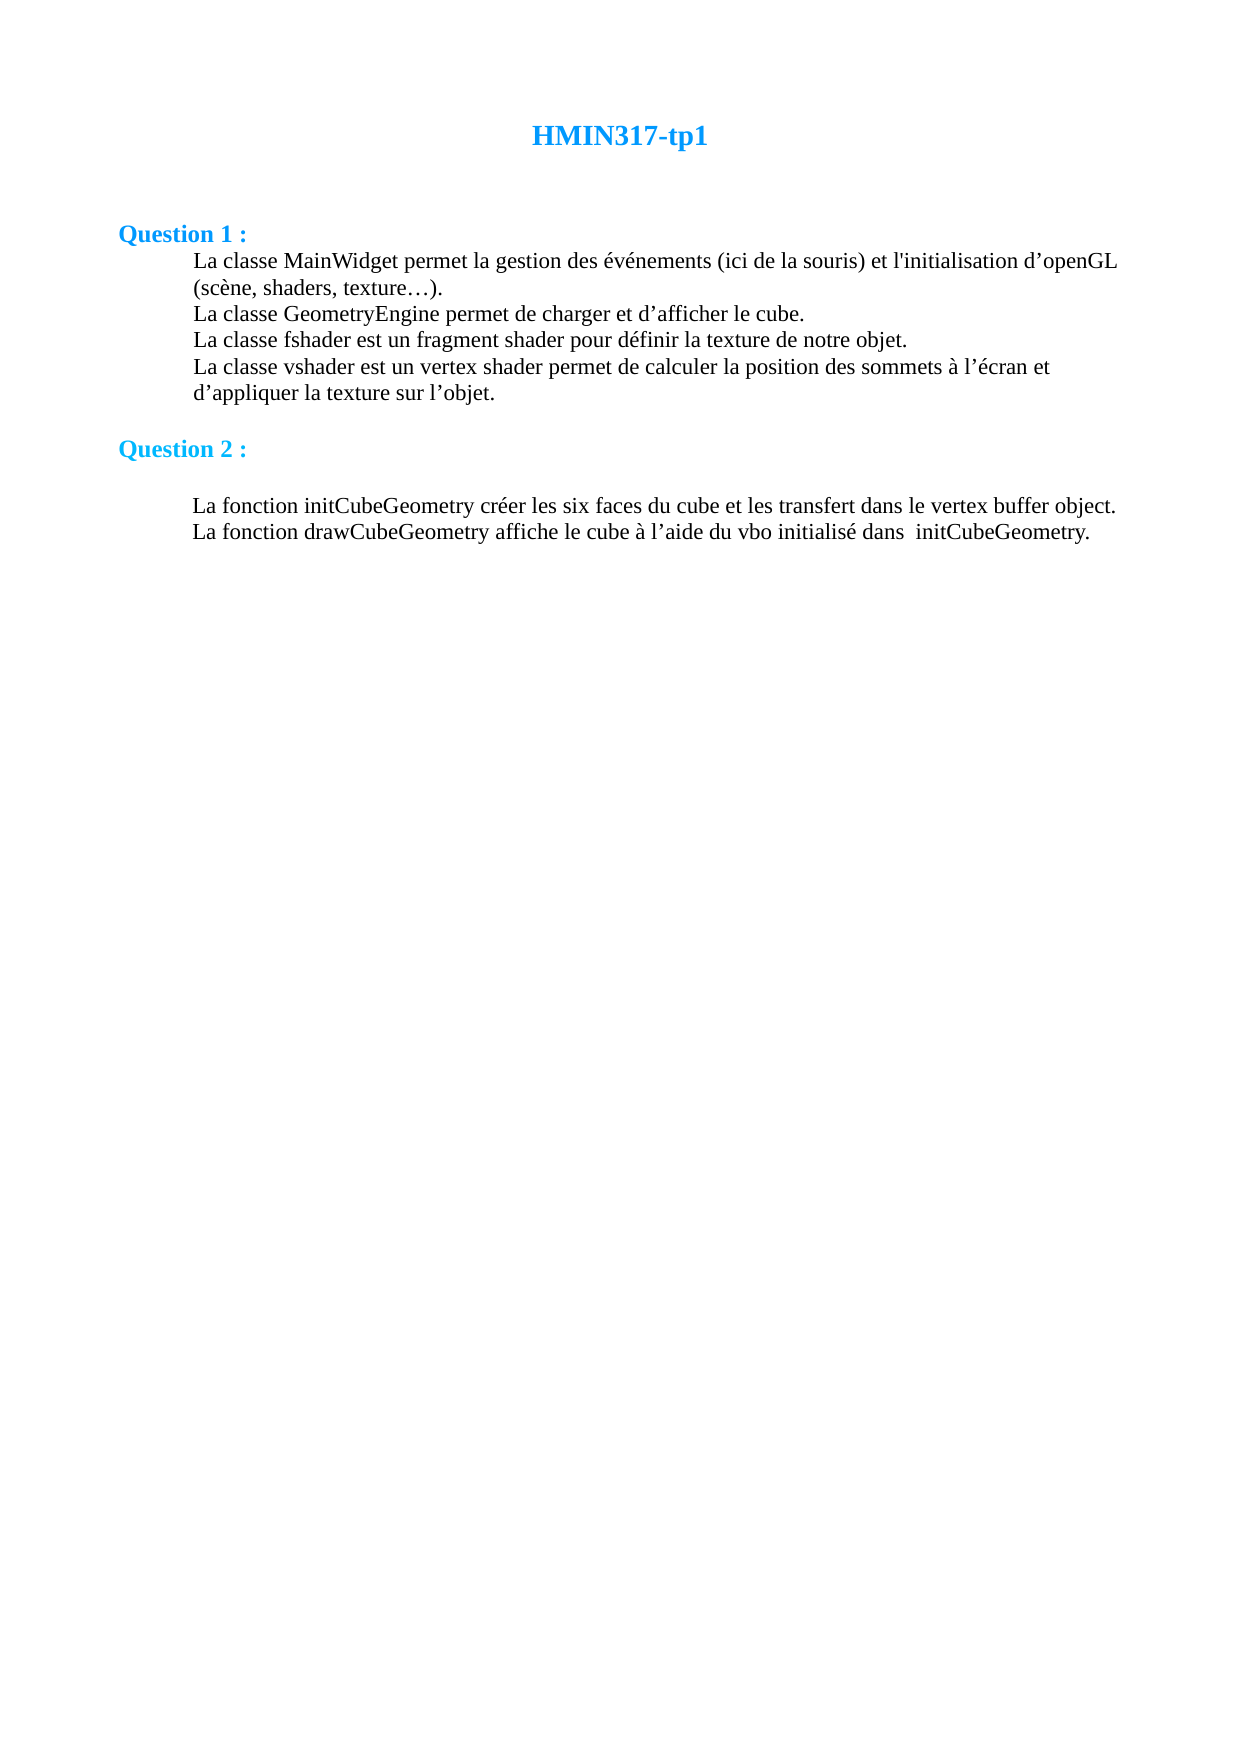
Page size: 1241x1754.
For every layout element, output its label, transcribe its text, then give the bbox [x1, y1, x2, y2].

list La classe fshader est un fragment shader pour définir la texture de notre objet. [156, 327, 1122, 353]
text Question 2 : [118, 434, 1122, 463]
list La classe GeometryEngine permet de charger et d’afficher le cube. [156, 300, 1122, 327]
text La fonction drawCubeGeometry affiche le cube à l’aide du vbo initialisé dans initCubeGeometry. [118, 518, 1122, 544]
list La classe vshader est un vertex shader permet de calculer la position des sommets à l’écran et d’appliquer la texture sur l’objet. [156, 353, 1122, 406]
text Question 1 : [118, 219, 1122, 247]
list La classe MainWidget permet la gestion des événements (ici de la souris) et l'initialisation d’openGL (scène, shaders, texture…). [156, 247, 1122, 300]
text La fonction initCubeGeometry créer les six faces du cube et les transfert dans le vertex buffer object. [118, 492, 1122, 518]
text HMIN317-tp1 [118, 118, 1122, 152]
